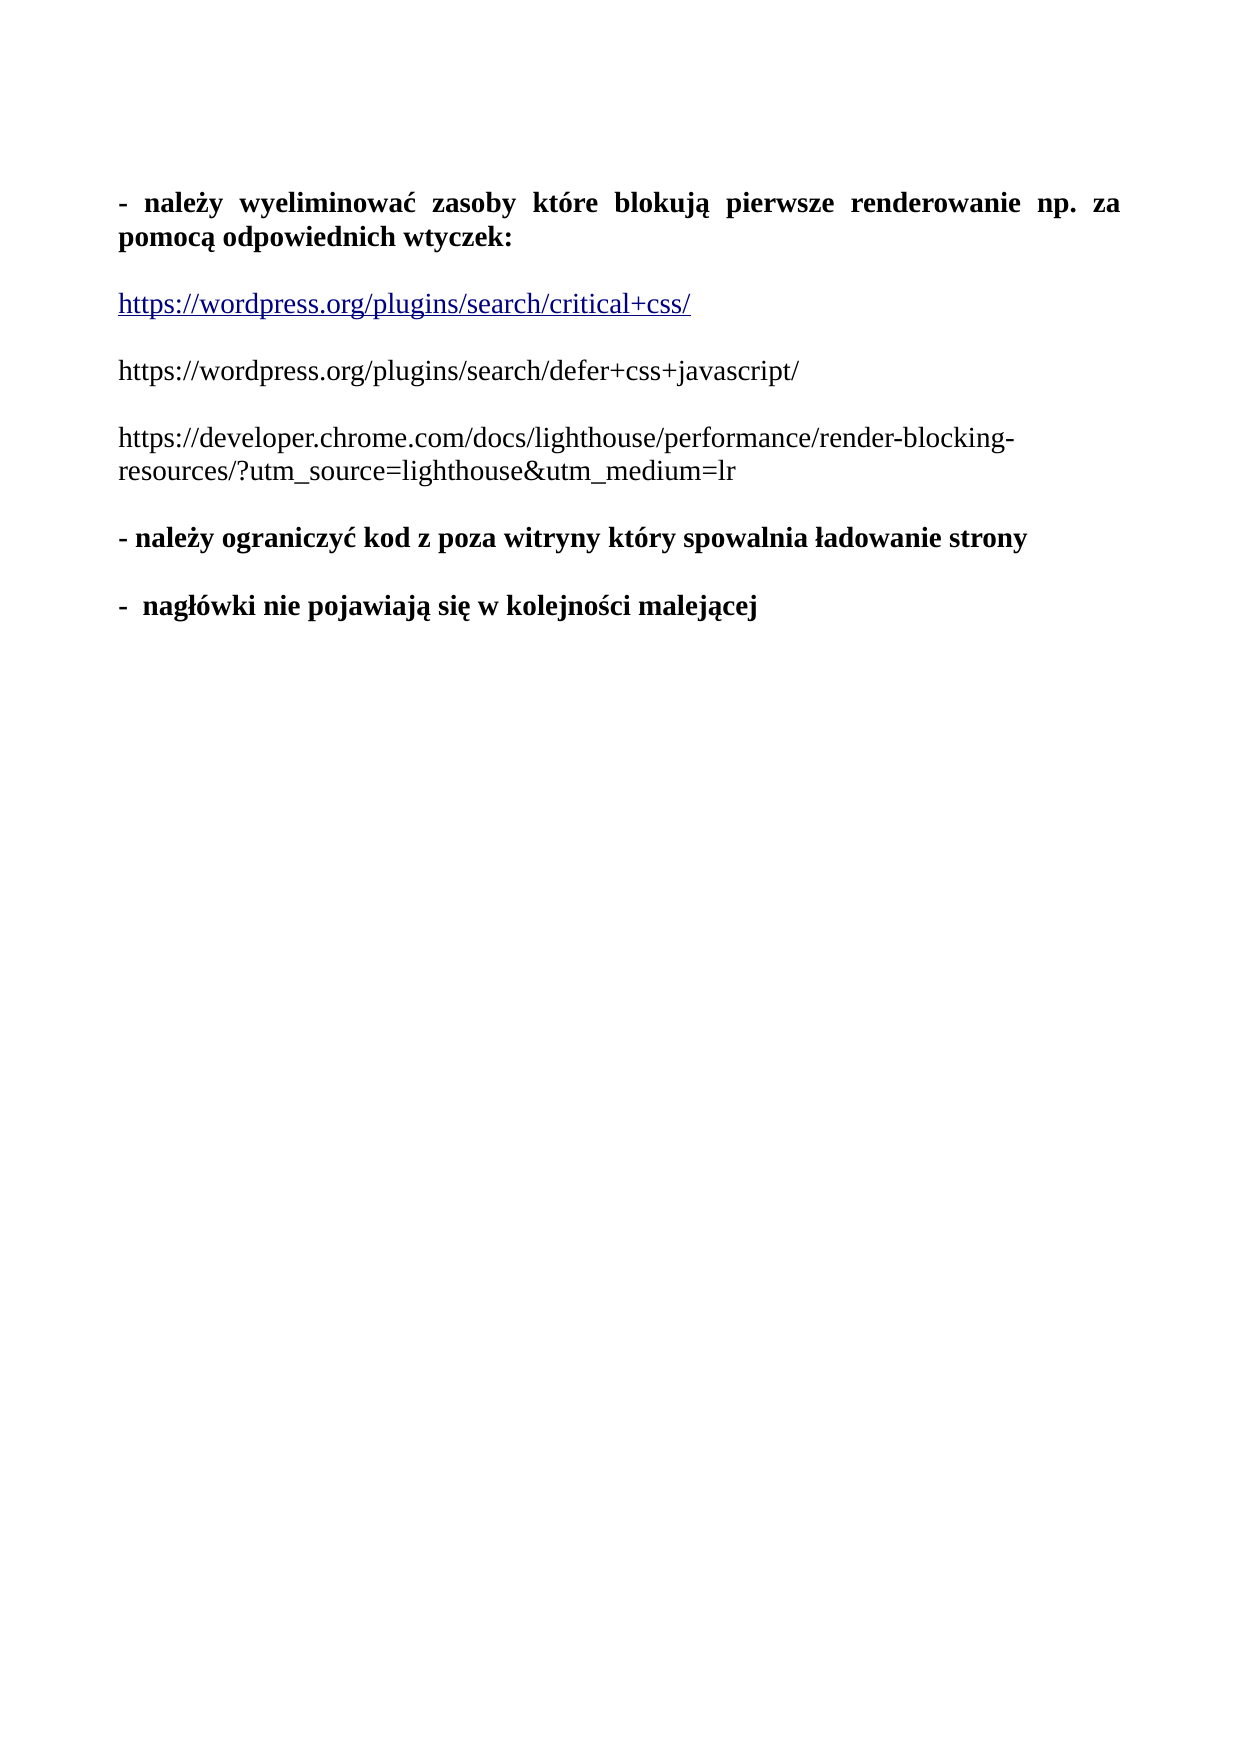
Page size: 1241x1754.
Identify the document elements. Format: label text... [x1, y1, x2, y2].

text - należy ograniczyć kod z poza witryny który spowalnia ładowanie strony [118, 521, 1122, 554]
text https://wordpress.org/plugins/search/critical+css/ [118, 286, 1122, 319]
text https://developer.chrome.com/docs/lighthouse/performance/render-blocking-resources/?utm_source=lighthouse&utm_medium=lr [118, 420, 1122, 487]
text - nagłówki nie pojawiają się w kolejności malejącej [118, 588, 1122, 621]
text https://wordpress.org/plugins/search/defer+css+javascript/ [118, 353, 1122, 386]
text - należy wyeliminować zasoby które blokują pierwsze renderowanie np. za pomocą odpowiednich wtyczek: [118, 185, 1122, 252]
